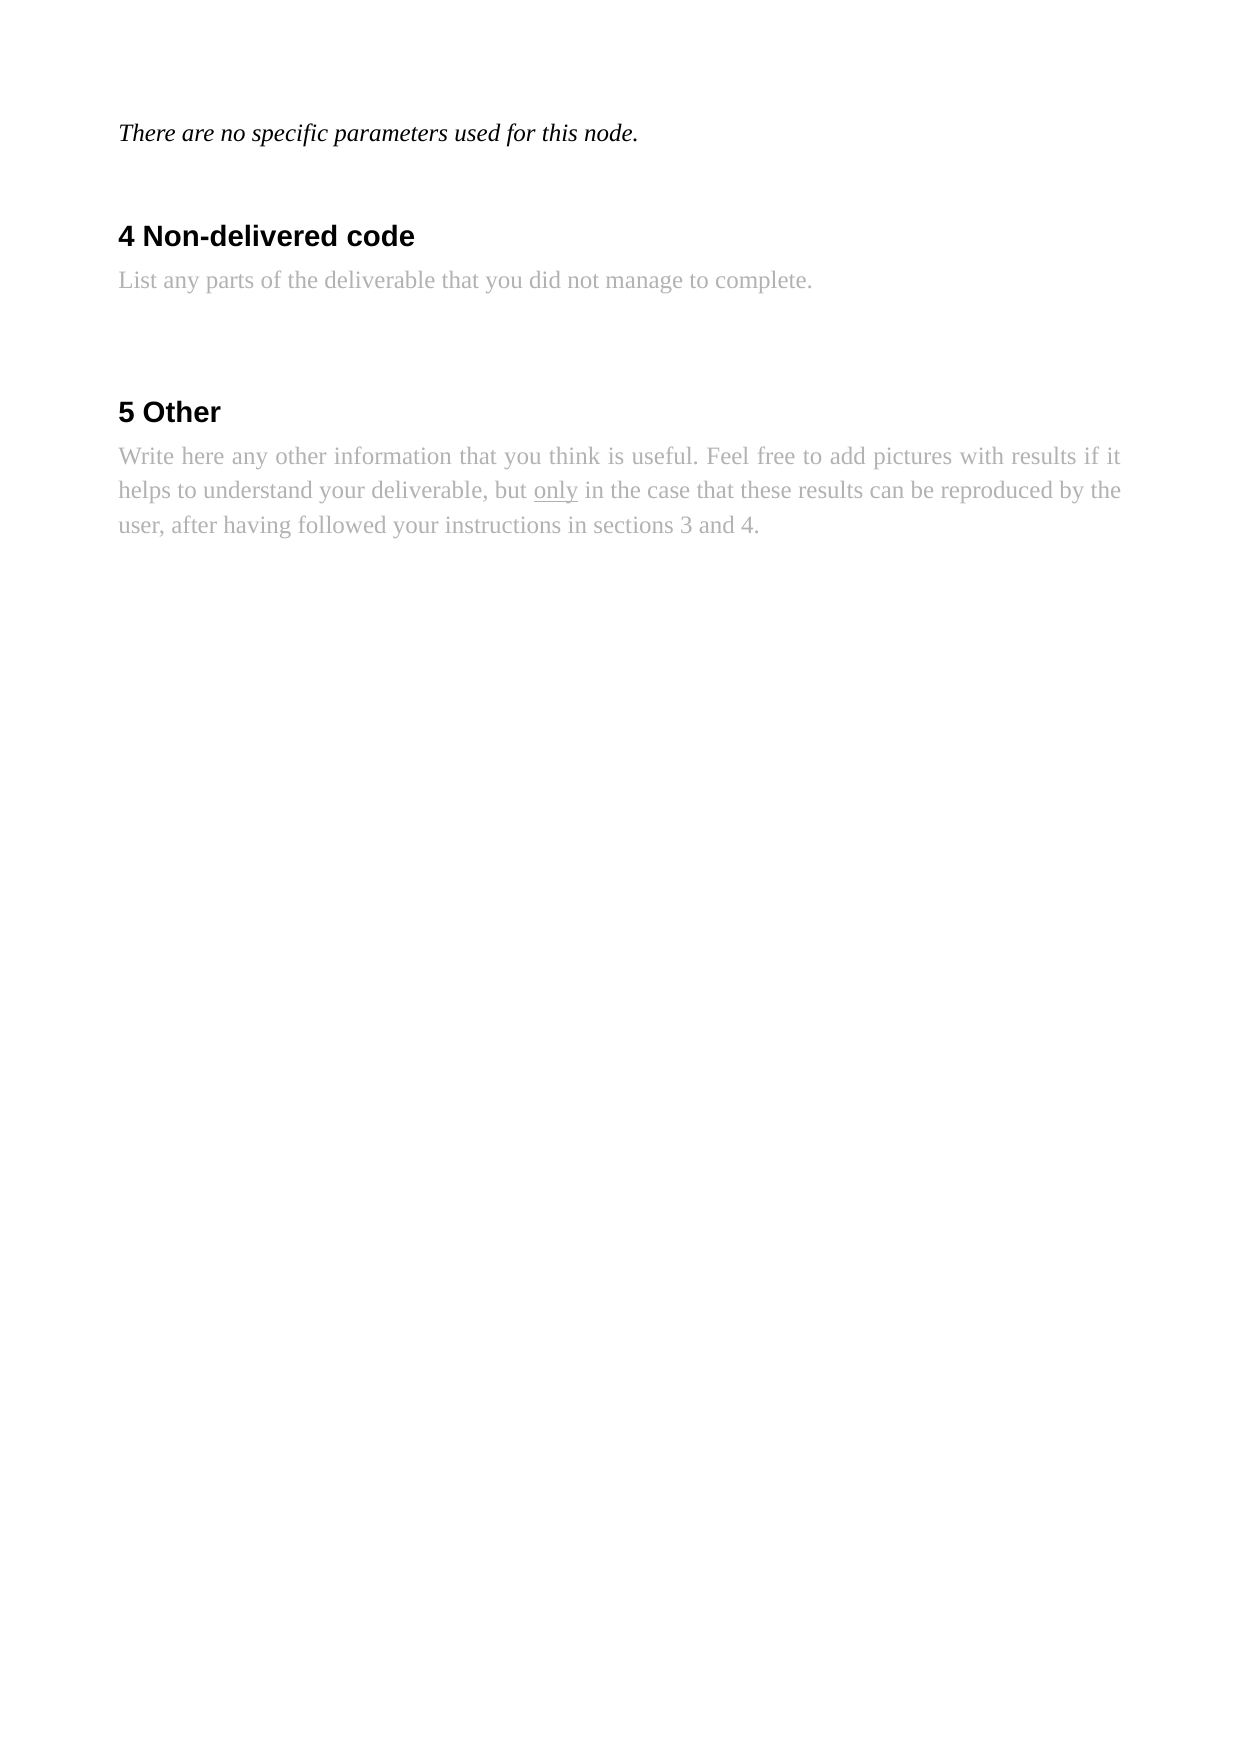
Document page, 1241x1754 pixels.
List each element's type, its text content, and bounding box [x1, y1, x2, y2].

subtitle 4 Non-delivered code [118, 219, 1122, 253]
text Write here any other information that you think is useful. Feel free to add pictures with results if it helps to understand your deliverable, but only in the case that these results can be reproduced by the user, after having followed your instructions in sections 3 and 4. [118, 441, 1122, 539]
text There are no specific parameters used for this node. [118, 118, 1122, 147]
subtitle 5 Other [118, 395, 1122, 428]
text List any parts of the deliverable that you did not manage to complete. [118, 265, 1122, 294]
